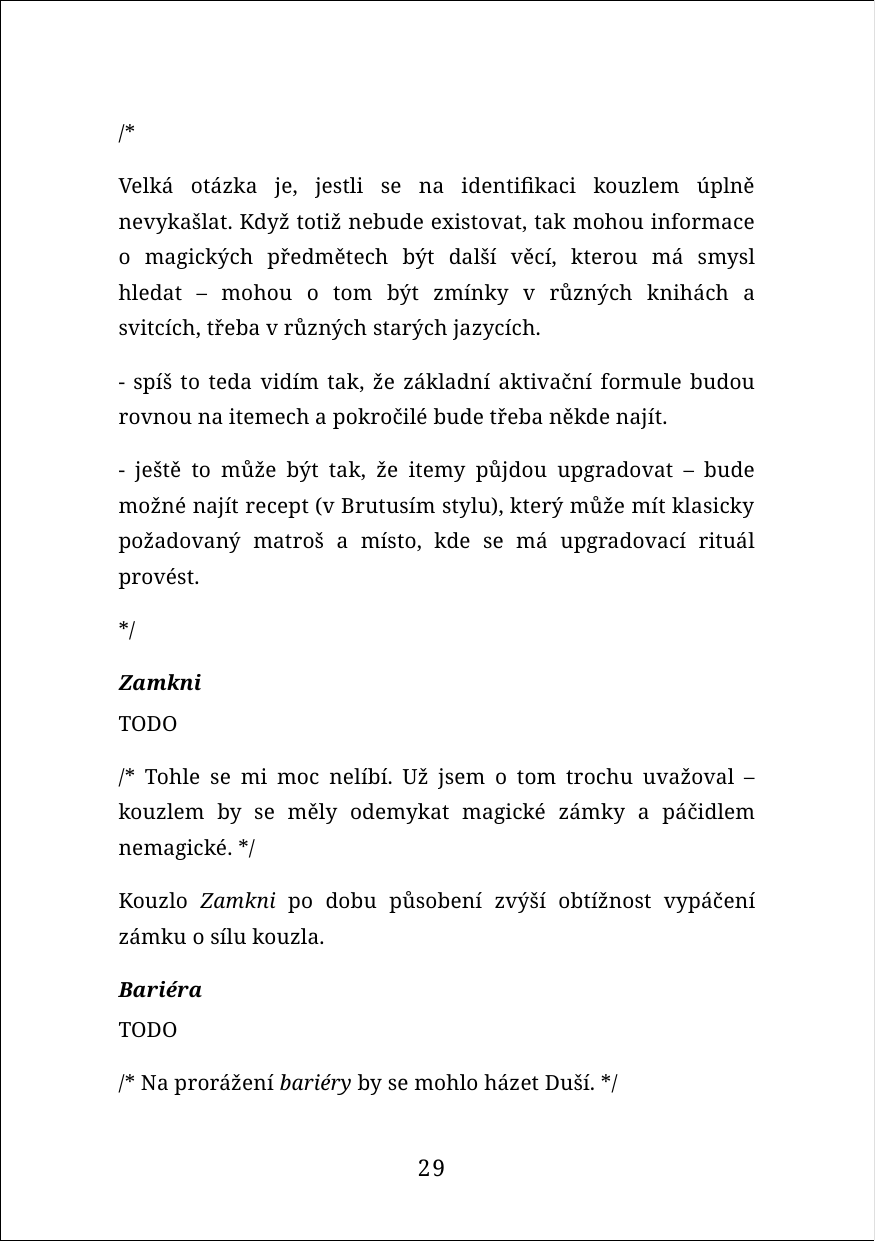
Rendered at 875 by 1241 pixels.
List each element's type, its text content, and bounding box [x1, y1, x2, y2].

text /* Na prorážení bariéry by se mohlo házet Duší. */ [118, 1068, 756, 1097]
text */ [118, 615, 756, 644]
text - spíš to teda vidím tak, že základní aktivační formule budou rovnou na itemech a pokročilé bude třeba někde najít. [118, 367, 756, 431]
text /* [118, 118, 756, 147]
text Velká otázka je, jestli se na identifikaci kouzlem úplně nevykašlat. Když totiž nebude existovat, tak mohou informace o magických předmětech být další věcí, kterou má smysl hledat – mohou o tom být zmínky v různých knihách a svitcích, třeba v různých starých jazycích. [118, 171, 756, 342]
text Kouzlo Zamkni po dobu působení zvýší obtížnost vypáčení zámku o sílu kouzla. [118, 886, 756, 950]
subtitle Bariéra [118, 975, 756, 1003]
text - ještě to může být tak, že itemy půjdou upgradovat – bude možné najít recept (v Brutusím stylu), který může mít klasicky požadovaný matroš a místo, kde se má upgradovací rituál provést. [118, 456, 756, 591]
subtitle Zamkni [118, 668, 756, 697]
text TODO [118, 709, 756, 737]
text /* Tohle se mi moc nelíbí. Už jsem o tom trochu uvažoval – kouzlem by se měly odemykat magické zámky a páčidlem nemagické. */ [118, 762, 756, 861]
text TODO [118, 1015, 756, 1044]
